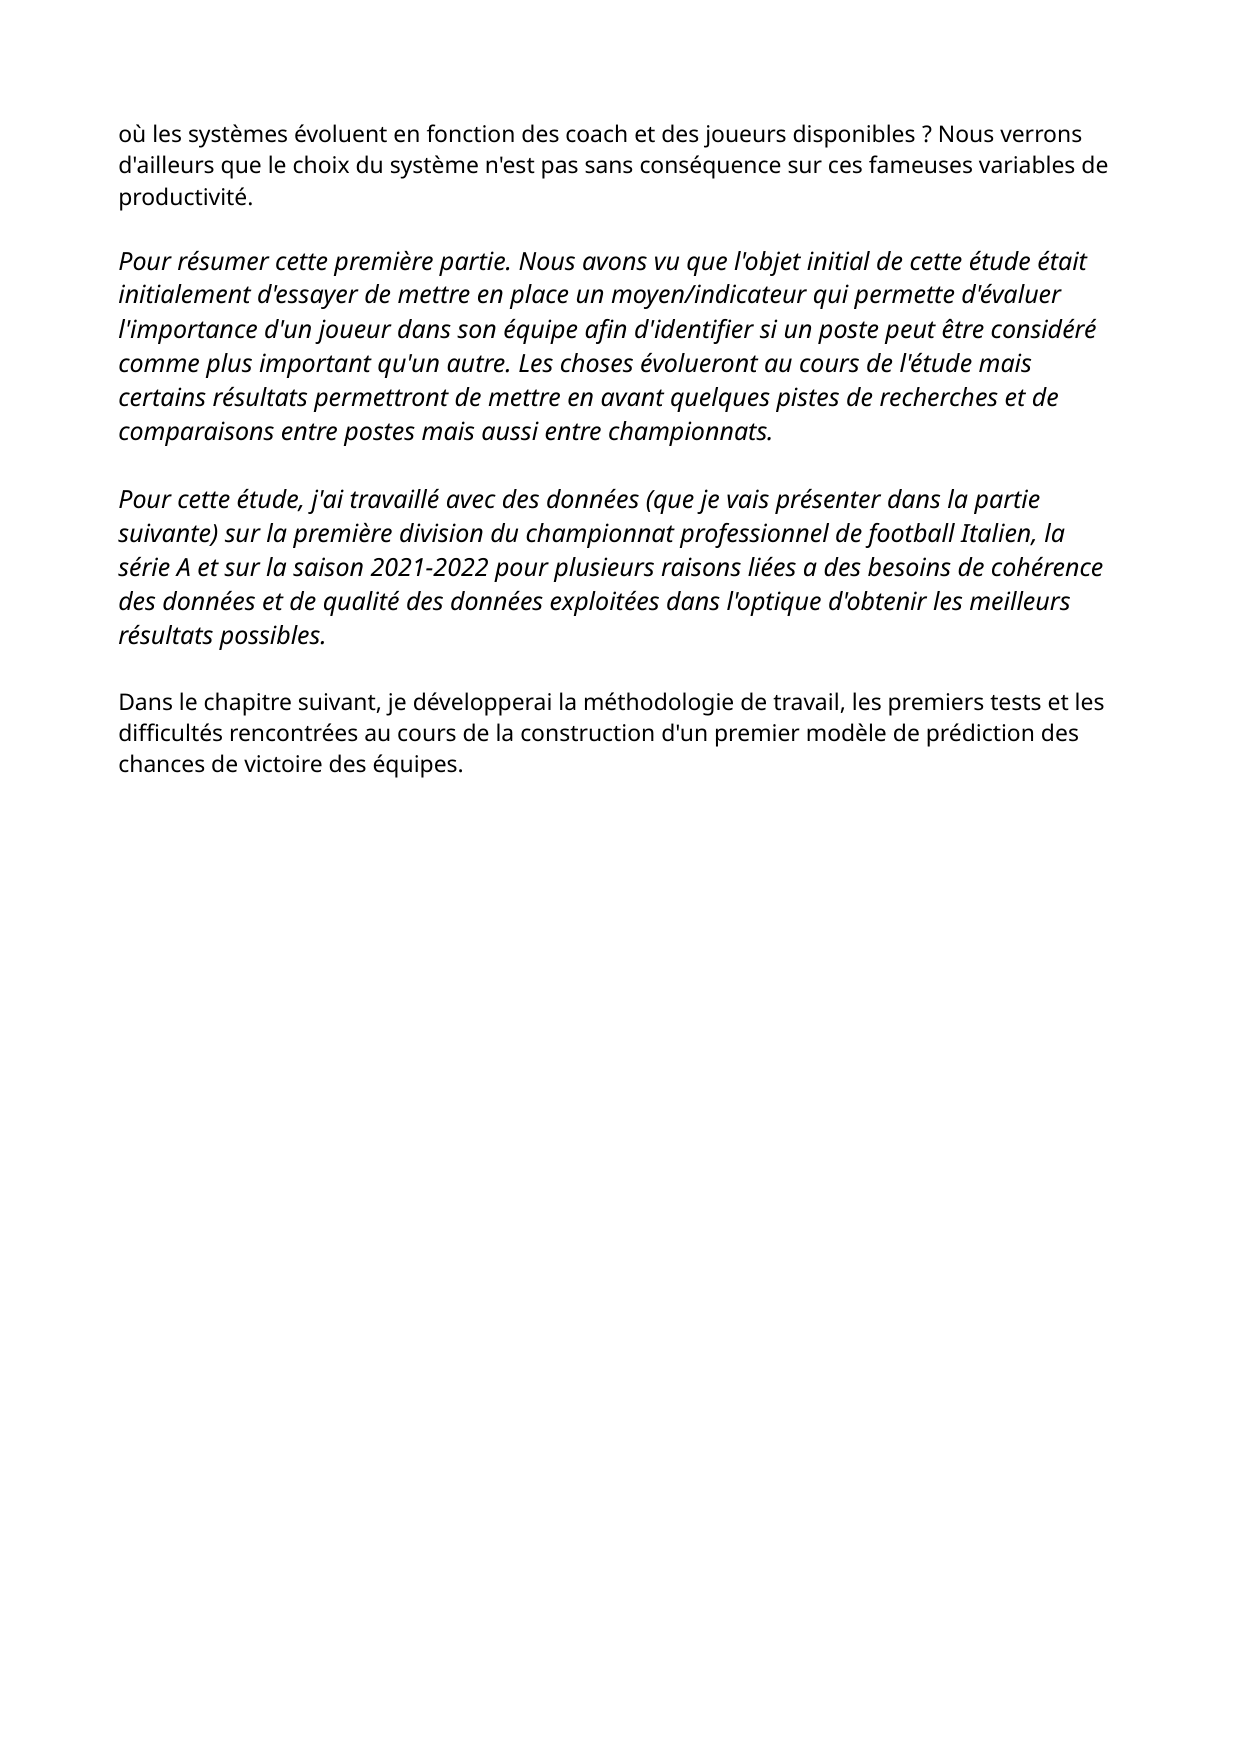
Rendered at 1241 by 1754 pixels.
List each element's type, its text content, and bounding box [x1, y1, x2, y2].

text Dans le chapitre suivant, je développerai la méthodologie de travail, les premiers tests et les difficultés rencontrées au cours de la construction d'un premier modèle de prédiction des chances de victoire des équipes. [118, 686, 1122, 780]
text où les systèmes évoluent en fonction des coach et des joueurs disponibles ? Nous verrons d'ailleurs que le choix du système n'est pas sans conséquence sur ces fameuses variables de productivité. [118, 118, 1122, 212]
text Pour résumer cette première partie. Nous avons vu que l'objet initial de cette étude était initialement d'essayer de mettre en place un moyen/indicateur qui permette d'évaluer l'importance d'un joueur dans son équipe afin d'identifier si un poste peut être considéré comme plus important qu'un autre. Les choses évolueront au cours de l'étude mais certains résultats permettront de mettre en avant quelques pistes de recherches et de comparaisons entre postes mais aussi entre championnats. [118, 243, 1122, 447]
text Pour cette étude, j'ai travaillé avec des données (que je vais présenter dans la partie suivante) sur la première division du championnat professionnel de football Italien, la série A et sur la saison 2021-2022 pour plusieurs raisons liées a des besoins de cohérence des données et de qualité des données exploitées dans l'optique d'obtenir les meilleurs résultats possibles. [118, 482, 1122, 652]
